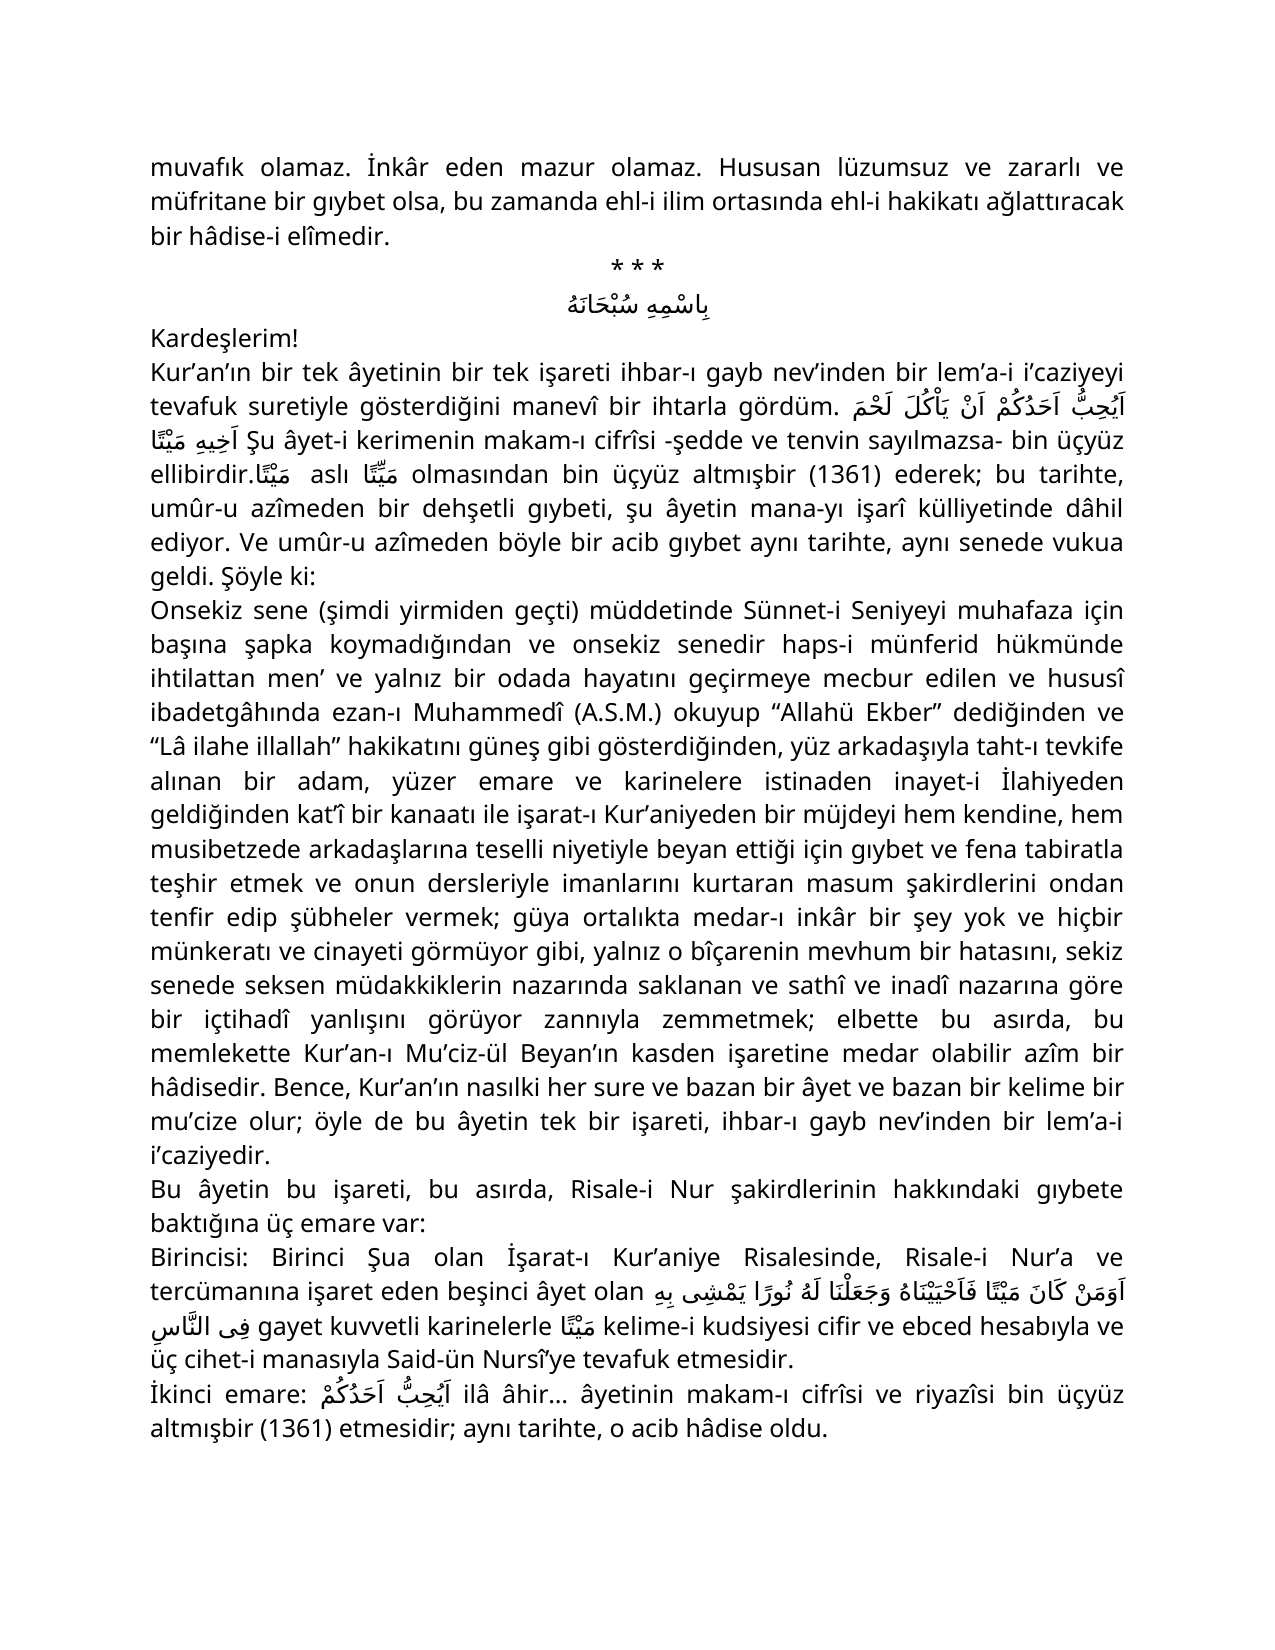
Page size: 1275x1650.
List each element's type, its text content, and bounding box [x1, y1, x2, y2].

text بِاسْمِهِ سُبْحَانَهُ [150, 286, 1125, 320]
text Kur’an’ın bir tek âyetinin bir tek işareti ihbar-ı gayb nev’inden bir lem’a-i i’caziyeyi tevafuk suretiyle gösterdiğini manevî bir ihtarla gördüm. اَيُحِبُّ اَحَدُكُمْ اَنْ يَاْكُلَ لَحْمَ اَخِيهِ مَيْتًا Şu âyet-i kerimenin makam-ı cifrîsi -şedde ve tenvin sayılmazsa- bin üçyüz ellibirdir.مَيْتًا aslı مَيِّتًا olmasından bin üçyüz altmışbir (1361) ederek; bu tarihte, umûr-u azîmeden bir dehşetli gıybeti, şu âyetin mana-yı işarî külliyetinde dâhil ediyor. Ve umûr-u azîmeden böyle bir acib gıybet aynı tarihte, aynı senede vukua geldi. Şöyle ki: [150, 354, 1125, 593]
text İkinci emare: اَيُحِبُّ اَحَدُكُمْ ilâ âhir… âyetinin makam-ı cifrîsi ve riyazîsi bin üçyüz altmışbir (1361) etmesidir; aynı tarihte, o acib hâdise oldu. [150, 1376, 1125, 1444]
text * * * [150, 252, 1125, 286]
text Kardeşlerim! [150, 320, 1125, 354]
text Onsekiz sene (şimdi yirmiden geçti) müddetinde Sünnet-i Seniyeyi muhafaza için başına şapka koymadığından ve onsekiz senedir haps-i münferid hükmünde ihtilattan men’ ve yalnız bir odada hayatını geçirmeye mecbur edilen ve hususî ibadetgâhında ezan-ı Muhammedî (A.S.M.) okuyup “Allahü Ekber” dediğinden ve “Lâ ilahe illallah” hakikatını güneş gibi gösterdiğinden, yüz arkadaşıyla taht-ı tevkife alınan bir adam, yüzer emare ve karinelere istinaden inayet-i İlahiyeden geldiğinden kat’î bir kanaatı ile işarat-ı Kur’aniyeden bir müjdeyi hem kendine, hem musibetzede arkadaşlarına teselli niyetiyle beyan ettiği için gıybet ve fena tabiratla teşhir etmek ve onun dersleriyle imanlarını kurtaran masum şakirdlerini ondan tenfir edip şübheler vermek; güya ortalıkta medar-ı inkâr bir şey yok ve hiçbir münkeratı ve cinayeti görmüyor gibi, yalnız o bîçarenin mevhum bir hatasını, sekiz senede seksen müdakkiklerin nazarında saklanan ve sathî ve inadî nazarına göre bir içtihadî yanlışını görüyor zannıyla zemmetmek; elbette bu asırda, bu memlekette Kur’an-ı Mu’ciz-ül Beyan’ın kasden işaretine medar olabilir azîm bir hâdisedir. Bence, Kur’an’ın nasılki her sure ve bazan bir âyet ve bazan bir kelime bir mu’cize olur; öyle de bu âyetin tek bir işareti, ihbar-ı gayb nev’inden bir lem’a-i i’caziyedir. [150, 593, 1125, 1172]
text Birincisi: Birinci Şua olan İşarat-ı Kur’aniye Risalesinde, Risale-i Nur’a ve tercümanına işaret eden beşinci âyet olan اَوَمَنْ كَانَ مَيْتًا فَاَحْيَيْنَاهُ وَجَعَلْنَا لَهُ نُورًا يَمْشِى بِهِ فِى النَّاسِ gayet kuvvetli karinelerle مَيْتًا kelime-i kudsiyesi cifir ve ebced hesabıyla ve üç cihet-i manasıyla Said-ün Nursî’ye tevafuk etmesidir. [150, 1240, 1125, 1376]
text Bu âyetin bu işareti, bu asırda, Risale-i Nur şakirdlerinin hakkındaki gıybete baktığına üç emare var: [150, 1172, 1125, 1240]
text muvafık olamaz. İnkâr eden mazur olamaz. Hususan lüzumsuz ve zararlı ve müfritane bir gıybet olsa, bu zamanda ehl-i ilim ortasında ehl-i hakikatı ağlattıracak bir hâdise-i elîmedir. [150, 150, 1125, 252]
